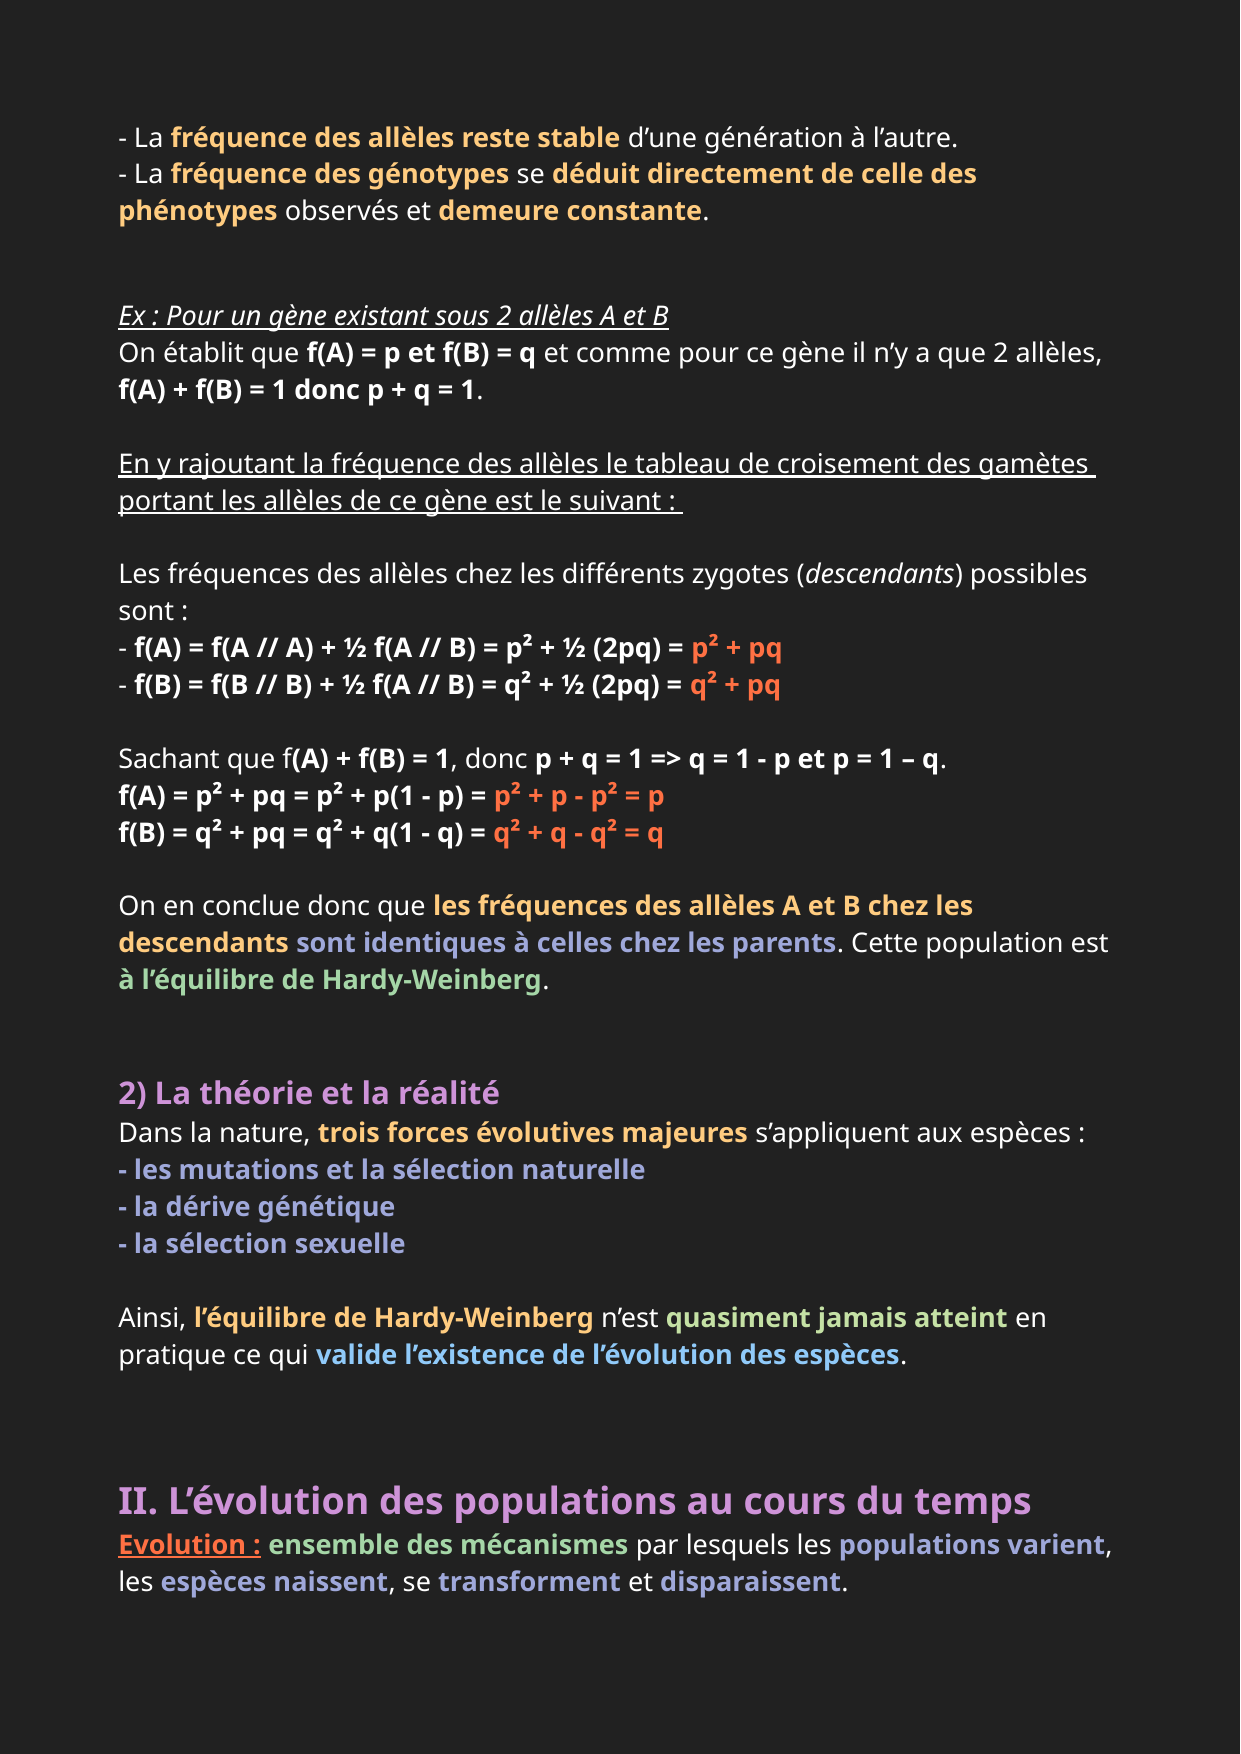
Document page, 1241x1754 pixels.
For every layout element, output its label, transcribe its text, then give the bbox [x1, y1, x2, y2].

text f(A) + f(B) = 1 donc p + q = 1. [118, 371, 1122, 407]
text f(A) = p² + pq = p² + p(1 - p) = p² + p - p² = p [118, 776, 1122, 813]
text f(B) = q² + pq = q² + q(1 - q) = q² + q - q² = q [118, 813, 1122, 850]
text - f(A) = f(A // A) + ½ f(A // B) = p² + ½ (2pq) = p² + pq [118, 629, 1122, 666]
text - la sélection sexuelle [118, 1224, 1122, 1261]
text Ex : Pour un gène existant sous 2 allèles A et B [118, 297, 1122, 334]
text - La fréquence des génotypes se déduit directement de celle des phénotypes observés et demeure constante. [118, 155, 1122, 229]
text On en conclue donc que les fréquences des allèles A et B chez les descendants sont identiques à celles chez les parents. Cette population est à l’équilibre de Hardy-Weinberg. [118, 887, 1122, 997]
text On établit que f(A) = p et f(B) = q et comme pour ce gène il n’y a que 2 allèles, [118, 334, 1122, 371]
text 2) La théorie et la réalité [118, 1071, 1122, 1114]
text - La fréquence des allèles reste stable d’une génération à l’autre. [118, 118, 1122, 155]
text - f(B) = f(B // B) + ½ f(A // B) = q² + ½ (2pq) = q² + pq [118, 666, 1122, 702]
text Dans la nature, trois forces évolutives majeures s’appliquent aux espèces : [118, 1114, 1122, 1151]
text - les mutations et la sélection naturelle [118, 1151, 1122, 1188]
text Les fréquences des allèles chez les différents zygotes (descendants) possibles sont : [118, 555, 1122, 629]
text En y rajoutant la fréquence des allèles le tableau de croisement des gamètes portant les allèles de ce gène est le suivant : [118, 444, 1122, 518]
text Evolution : ensemble des mécanismes par lesquels les populations varient, les espèces naissent, se transforment et disparaissent. [118, 1525, 1122, 1599]
text II. L’évolution des populations au cours du temps [118, 1474, 1122, 1525]
text Sachant que f(A) + f(B) = 1, donc p + q = 1 => q = 1 - p et p = 1 – q. [118, 739, 1122, 776]
text - la dérive génétique [118, 1188, 1122, 1224]
text Ainsi, l’équilibre de Hardy-Weinberg n’est quasiment jamais atteint en pratique ce qui valide l’existence de l’évolution des espèces. [118, 1298, 1122, 1372]
